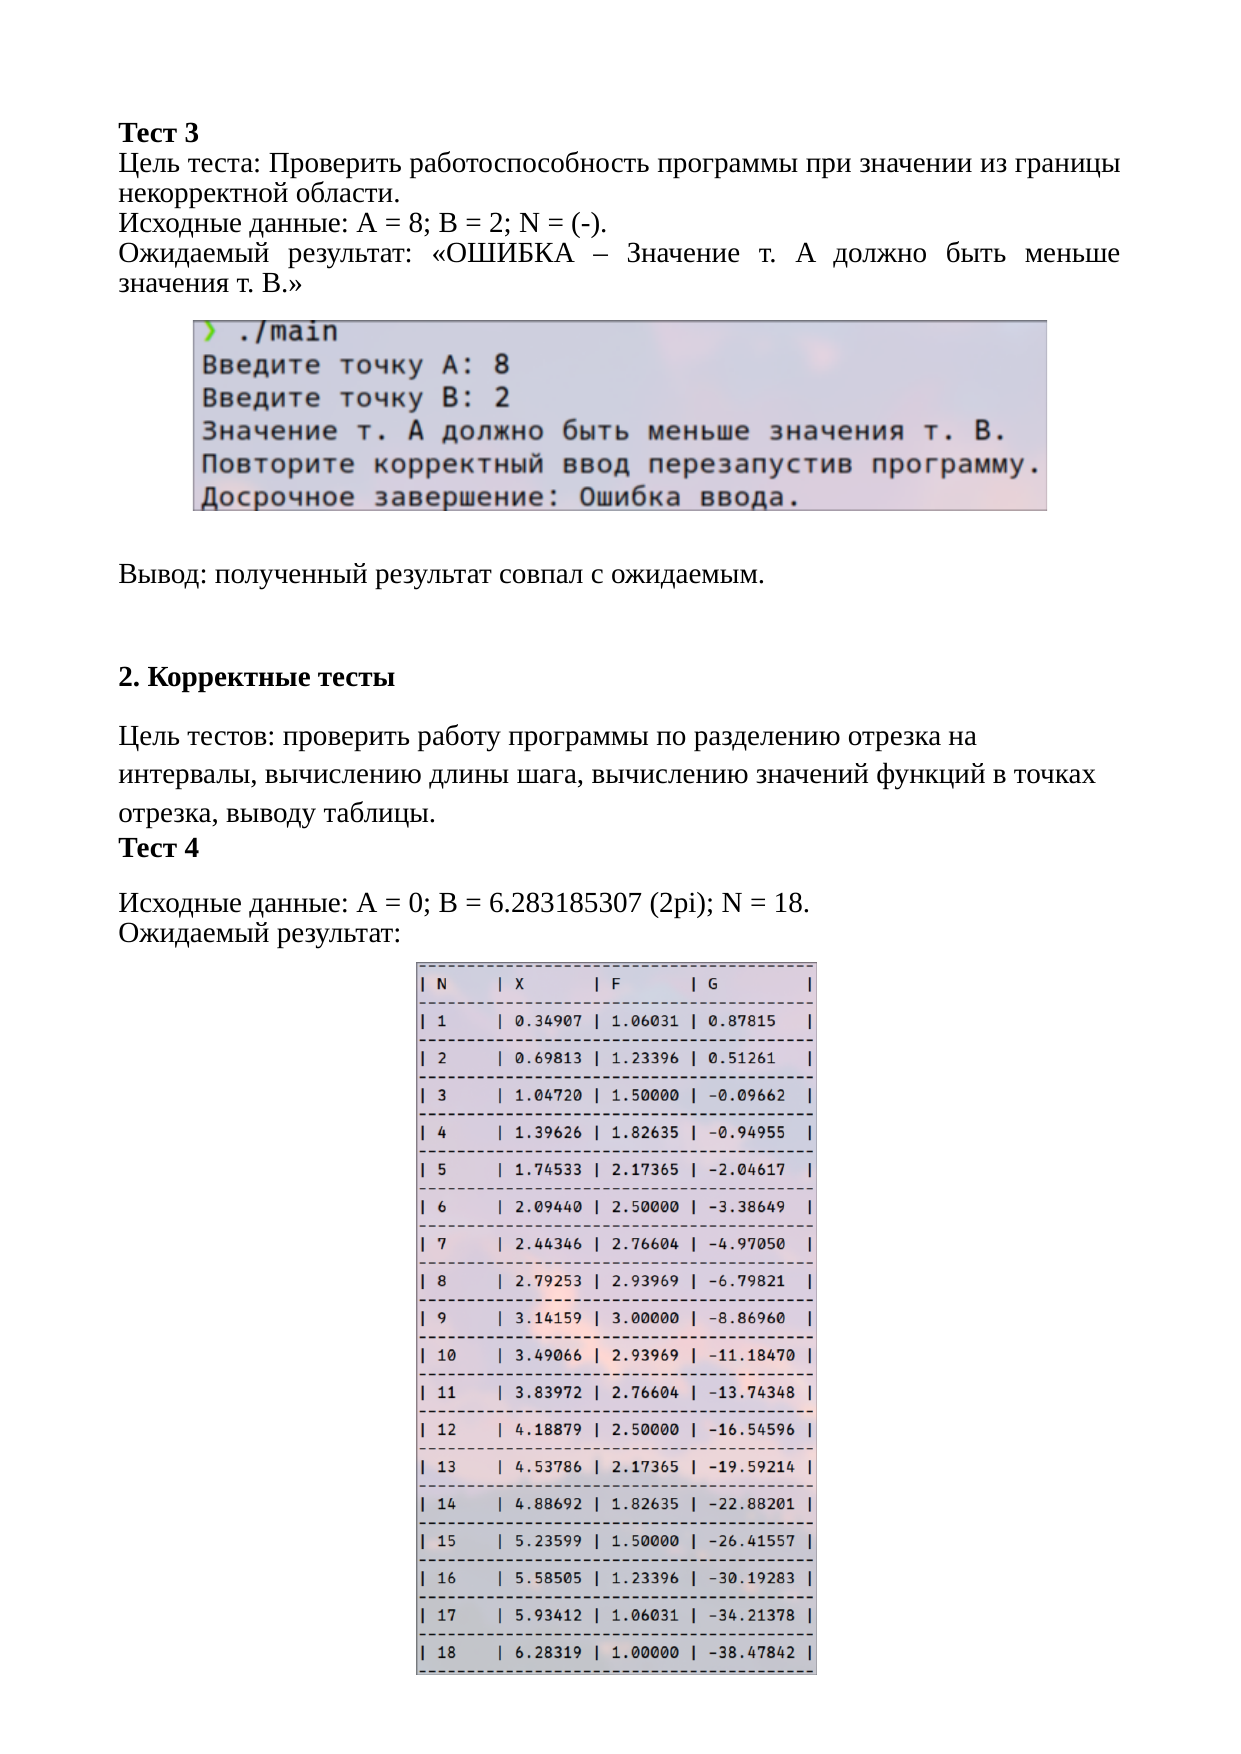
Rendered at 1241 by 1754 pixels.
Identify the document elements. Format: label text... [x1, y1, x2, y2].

text Тест 3 [118, 118, 1122, 148]
picture [192, 320, 1048, 511]
text Цель тестов: проверить работу программы по разделению отрезка на интервалы, вычислению длины шага, вычислению значений функций в точках отрезка, выводу таблицы. [118, 718, 1122, 828]
list Корректные тесты [118, 663, 1122, 693]
text Цель теста: Проверить работоспособность программы при значении из границы некорректной области. [118, 148, 1122, 208]
picture [416, 962, 817, 1675]
text Исходные данные: A = 0; B = 6.283185307 (2pi); N = 18. [118, 888, 1122, 918]
text Исходные данные: A = 8; B = 2; N = (-). [118, 208, 1122, 239]
text Ожидаемый результат: «ОШИБКА – Значение т. A должно быть меньше значения т. B.» [118, 239, 1122, 299]
text Тест 4 [118, 833, 1122, 863]
text Ожидаемый результат: [118, 918, 1122, 949]
text Вывод: полученный результат совпал с ожидаемым. [118, 559, 1122, 589]
